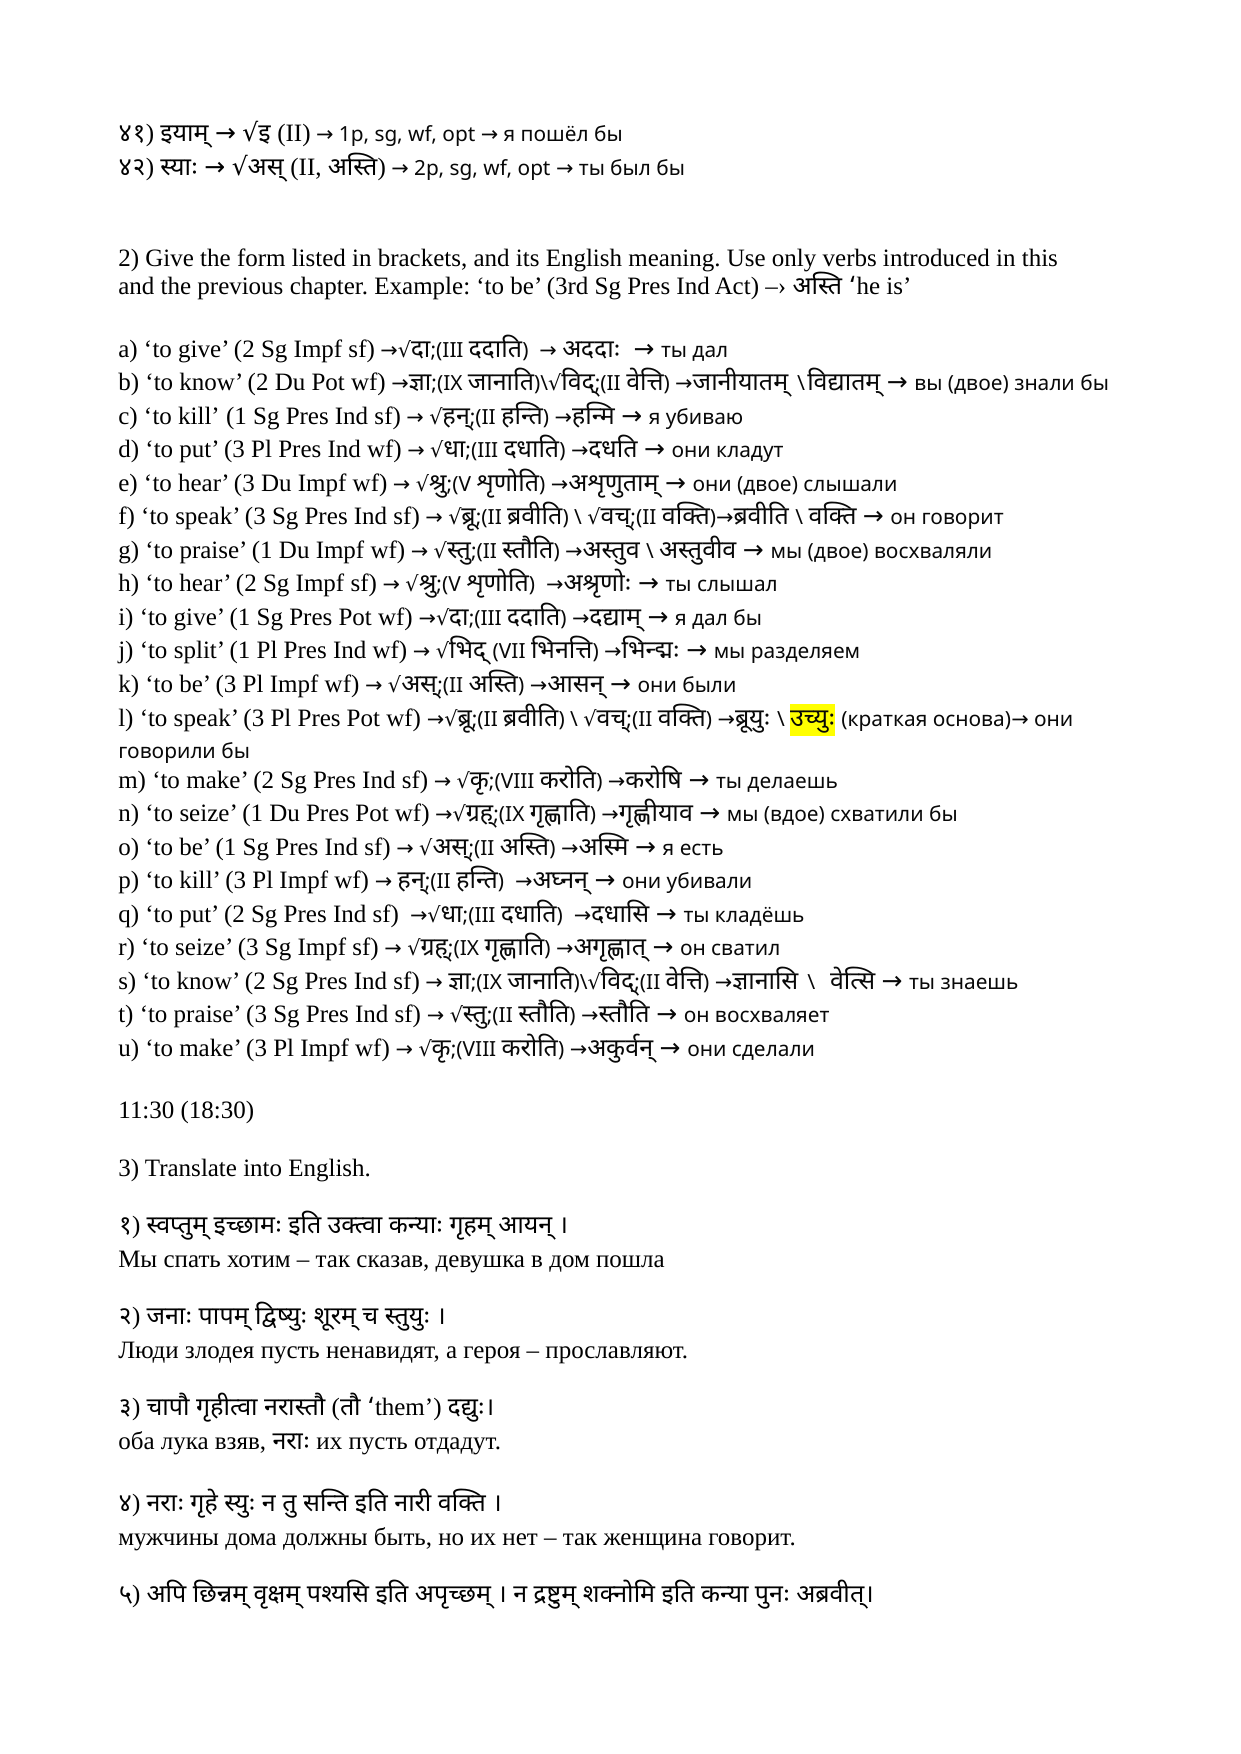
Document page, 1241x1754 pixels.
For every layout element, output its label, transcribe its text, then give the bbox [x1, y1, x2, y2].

text ३) चापौ गृहीत्वा नरास्तौ (तौ ‘them’) दद्युः। [118, 1392, 1122, 1426]
text Люди злодея пусть ненавидят, а героя – прославляют. [118, 1335, 1122, 1364]
text p) ‘to kill’ (3 Pl Impf wf) → हन्;(II हन्ति) →अघ्नन् → они убивали [118, 865, 1122, 899]
text Мы спать хотим – так сказав, девушка в дом пошла [118, 1244, 1122, 1273]
text j) ‘to split’ (1 Pl Pres Ind wf) → √भिद् (VII भिनत्ति) →भिन्द्मः → мы разделяем [118, 636, 1122, 669]
text i) ‘to give’ (1 Sg Pres Pot wf) →√दा;(III ददाति) →दद्याम् → я дал бы [118, 602, 1122, 636]
text s) ‘to know’ (2 Sg Pres Ind sf) → ज्ञा;(IX जानाति)\√विद्;(II वेत्ति) →ज्ञानासि \ वेत्सि → ты знаешь [118, 966, 1122, 999]
text ४२) स्याः → √अस् (II, अस्ति) → 2p, sg, wf, opt → ты был бы [118, 152, 1122, 185]
text 3) Translate into English. [118, 1153, 1122, 1182]
text k) ‘to be’ (3 Pl Impf wf) → √अस्;(II अस्ति) →आसन् → они были [118, 669, 1122, 703]
text 2) Give the form listed in brackets, and its English meaning. Use only verbs introduced in this [118, 243, 1122, 271]
text n) ‘to seize’ (1 Du Pres Pot wf) →√ग्रह्;(IX गृह्णाति) →गृह्णीयाव → мы (вдое) схватили бы [118, 798, 1122, 832]
text d) ‘to put’ (3 Pl Pres Ind wf) → √धा;(III दधाति) →दधति → они кладут [118, 434, 1122, 468]
text and the previous chapter. Example: ‘to be’ (3rd Sg Pres Ind Act) –› अस्ति ‘he is’ [118, 271, 1122, 305]
text 11:30 (18:30) [118, 1095, 1122, 1124]
text ४१) इयाम् → √इ (II) → 1p, sg, wf, opt → я пошёл бы [118, 118, 1122, 152]
text १) स्वप्तुम् इच्छामः इति उक्त्वा कन्याः गृहम् आयन् । [118, 1210, 1122, 1244]
text h) ‘to hear’ (2 Sg Impf sf) → √श्रु;(V शृणोति) →अश्रृणोः → ты слышал [118, 568, 1122, 602]
text f) ‘to speak’ (3 Sg Pres Ind sf) → √ब्रू;(II ब्रवीति) \ √वच्;(II वक्ति)→ब्रवीति \ वक्ति → он говорит [118, 501, 1122, 535]
text u) ‘to make’ (3 Pl Impf wf) → √कृ;(VIII करोति) →अकुर्वन् → они сделали [118, 1033, 1122, 1067]
text a) ‘to give’ (2 Sg Impf sf) →√दा;(III ददाति) → अददाः → ты дал [118, 334, 1122, 367]
text оба лука взяв, नराः их пусть отдадут. [118, 1426, 1122, 1459]
text t) ‘to praise’ (3 Sg Pres Ind sf) → √स्तु;(II स्तौति) →स्तौति → он восхваляет [118, 999, 1122, 1033]
text m) ‘to make’ (2 Sg Pres Ind sf) → √कृ;(VIII करोति) →करोषि → ты делаешь [118, 765, 1122, 798]
text c) ‘to kill’ (1 Sg Pres Ind sf) → √हन्;(II हन्ति) →हन्मि → я убиваю [118, 401, 1122, 434]
text o) ‘to be’ (1 Sg Pres Ind sf) → √अस्;(II अस्ति) →अस्मि → я есть [118, 832, 1122, 865]
text мужчины дома должны быть, но их нет – так женщина говорит. [118, 1522, 1122, 1551]
text g) ‘to praise’ (1 Du Impf wf) → √स्तु;(II स्तौति) →अस्तुव \ अस्तुवीव → мы (двое) восхваляли [118, 535, 1122, 568]
text b) ‘to know’ (2 Du Pot wf) →ज्ञा;(IX जानाति)\√विद्;(II वेत्ति) →जानीयातम् \विद्यातम् → вы (двое) знали бы [118, 367, 1122, 401]
text q) ‘to put’ (2 Sg Pres Ind sf) →√धा;(III दधाति) →दधासि → ты кладёшь [118, 899, 1122, 932]
text e) ‘to hear’ (3 Du Impf wf) → √श्रु;(V शृणोति) →अशृणुताम् → они (двое) слышали [118, 468, 1122, 501]
text ५) अपि छिन्नम् वृक्षम् पश्यसि इति अपृच्छम् । न द्रष्टुम् शक्नोमि इति कन्या पुनः अब्रवीत्। [118, 1579, 1122, 1613]
text ४) नराः गृहे स्युः न तु सन्ति इति नारी वक्ति । [118, 1488, 1122, 1522]
text l) ‘to speak’ (3 Pl Pres Pot wf) →√ब्रू;(II ब्रवीति) \ √वच्;(II वक्ति) →ब्रूयुः \ उच्युः (краткая основа)→ они говорили бы [118, 703, 1122, 765]
text २) जनाः पापम् द्विष्युः शूरम् च स्तुयुः । [118, 1301, 1122, 1335]
text r) ‘to seize’ (3 Sg Impf sf) → √ग्रह्;(IX गृह्णाति) →अगृह्णात् → он сватил [118, 932, 1122, 966]
